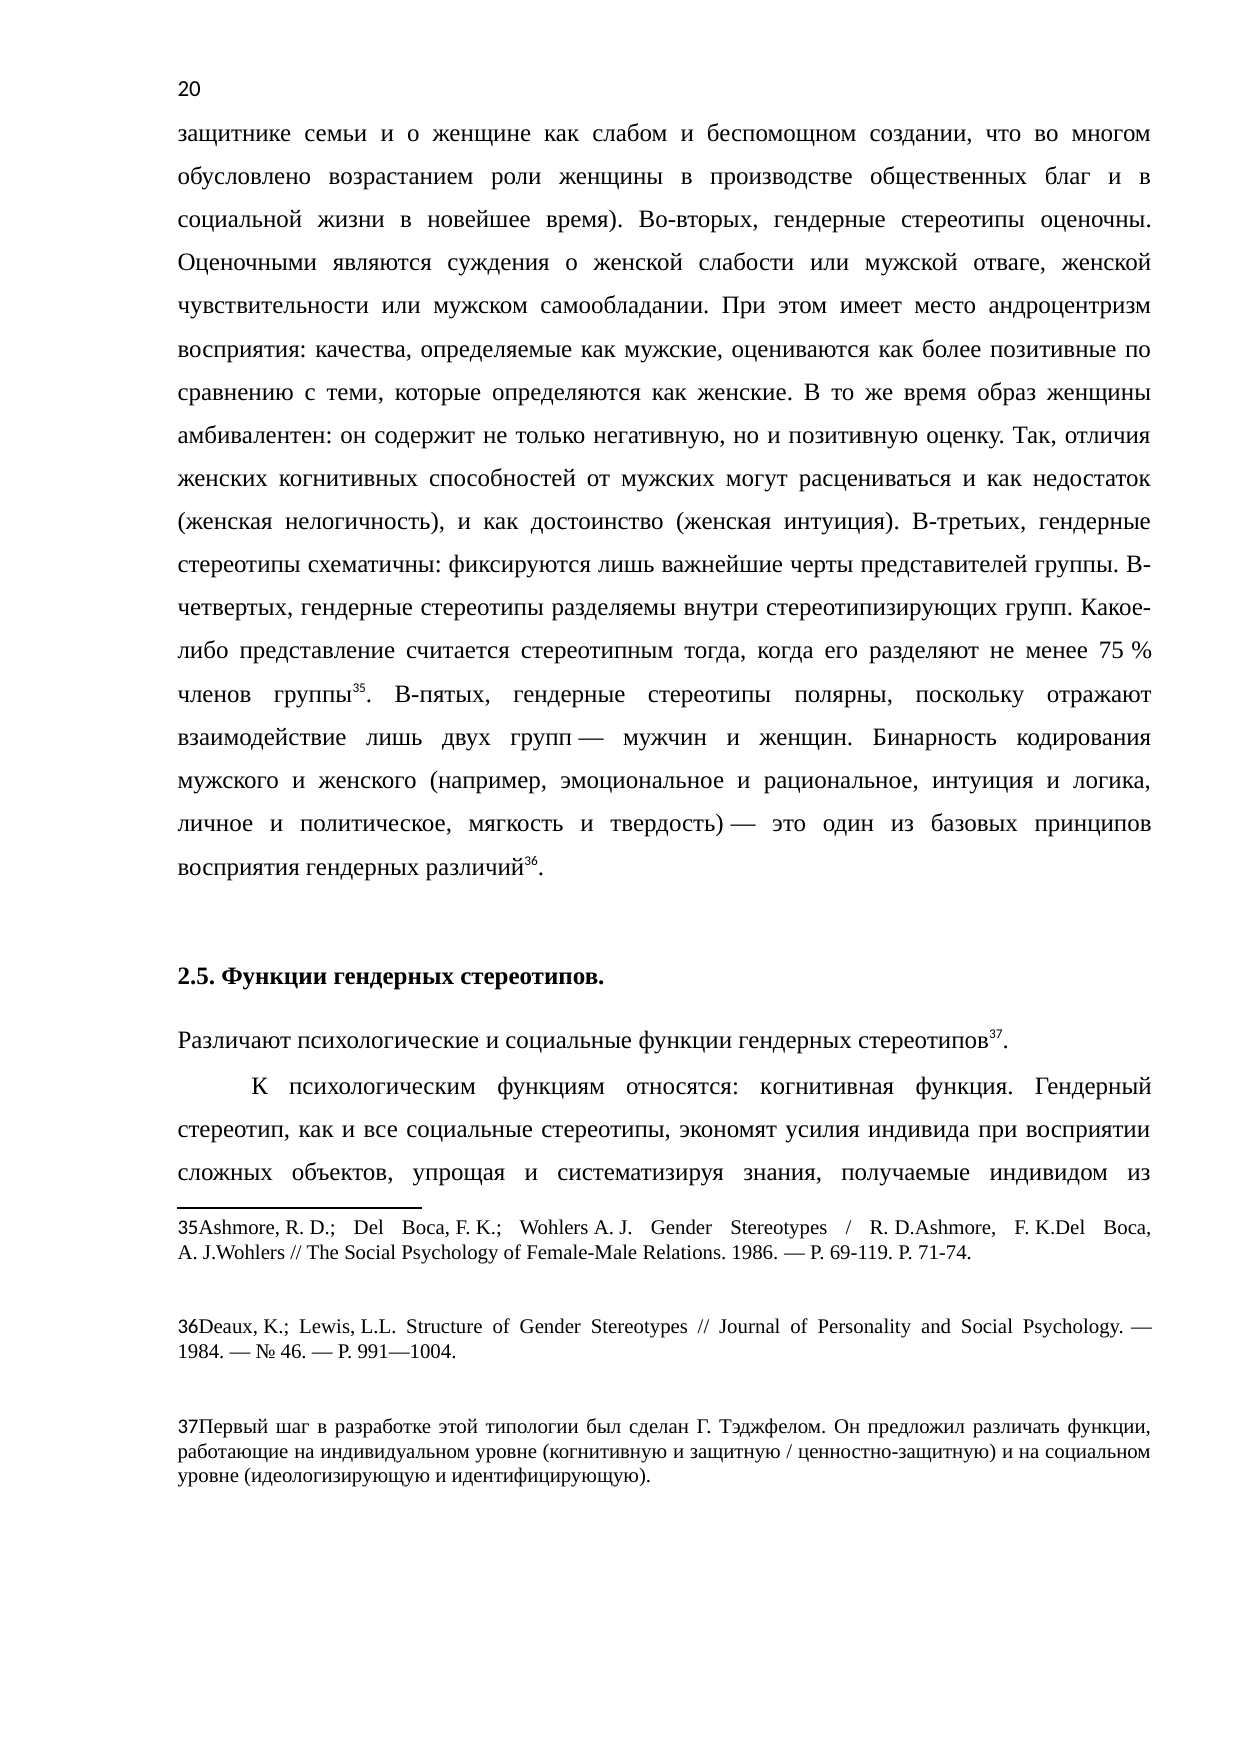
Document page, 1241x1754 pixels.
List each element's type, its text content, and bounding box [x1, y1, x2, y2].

text 2.5. Функции гендерных стереотипов. [177, 961, 1152, 989]
text Ashmore, R. D.; Del Boca, F. K.; Wohlers A. J. Gender Stereotypes / R. D.Ashmore, F. K.Del Boca, A. J.Wohlers // The Social Psychology of Female-Male Relations. 1986. — P. 69-119. P. 71-74. [177, 1214, 1152, 1264]
text Первый шаг в разработке этой типологии был сделан Г. Тэджфелом. Он предложил различать функции, работающие на индивидуальном уровне (когнитивную и защитную / ценностно-защитную) и на социальном уровне (идеологизирующую и идентифицирующую). [177, 1413, 1152, 1487]
text Различают психологические и социальные функции гендерных стереотипов. [177, 1025, 1152, 1054]
text К психологическим функциям относятся: когнитивная функция. Гендерный стереотип, как и все социальные стереотипы, экономят усилия индивида при восприятии сложных объектов, упрощая и систематизируя знания, получаемые индивидом из [177, 1071, 1152, 1186]
text защитнике семьи и о женщине как слабом и беспомощном создании, что во многом обусловлено возрастанием роли женщины в производстве общественных благ и в социальной жизни в новейшее время). Во-вторых, гендерные стереотипы оценочны. Оценочными являются суждения о женской слабости или мужской отваге, женской чувствительности или мужском самообладании. При этом имеет место андроцентризм восприятия: качества, определяемые как мужские, оцениваются как более позитивные по сравнению с теми, которые определяются как женские. В то же время образ женщины амбивалентен: он содержит не только негативную, но и позитивную оценку. Так, отличия женских когнитивных способностей от мужских могут расцениваться и как недостаток (женская нелогичность), и как достоинство (женская интуиция). В-третьих, гендерные стереотипы схематичны: фиксируются лишь важнейшие черты представителей группы. В-четвертых, гендерные стереотипы разделяемы внутри стереотипизирующих групп. Какое-либо представление считается стереотипным тогда, когда его разделяют не менее 75 % членов группы. В-пятых, гендерные стереотипы полярны, поскольку отражают взаимодействие лишь двух групп — мужчин и женщин. Бинарность кодирования мужского и женского (например, эмоциональное и рациональное, интуиция и логика, личное и политическое, мягкость и твердость) — это один из базовых принципов восприятия гендерных различий. [177, 118, 1152, 881]
text Deaux, K.; Lewis, L.L. Structure of Gender Stereotypes // Journal of Personality and Social Psychology. — 1984. — № 46. — P. 991—1004. [177, 1314, 1152, 1363]
